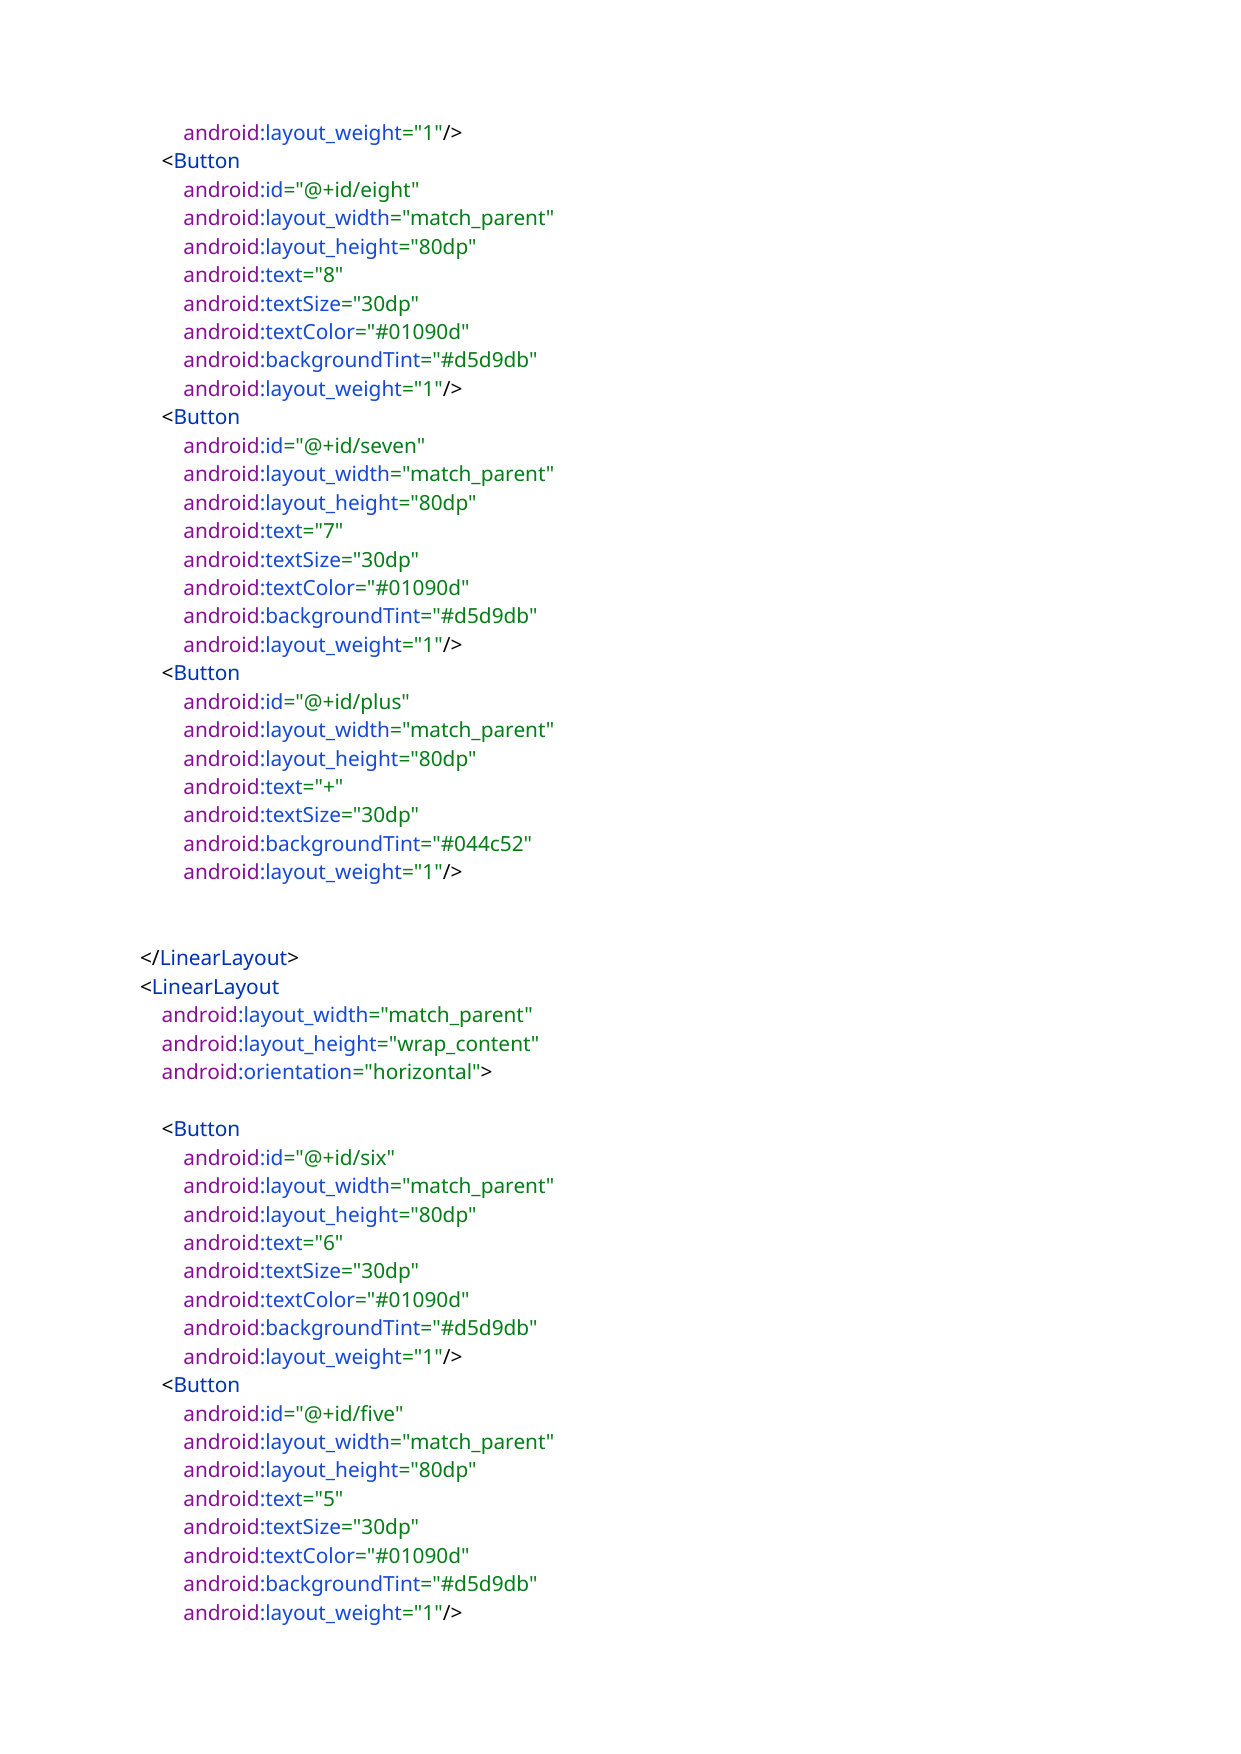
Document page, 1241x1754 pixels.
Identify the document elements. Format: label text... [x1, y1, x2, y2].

text android:layout_weight="1"/> <Button android:id="@+id/eight" android:layout_width="match_parent" android:layout_height="80dp" android:text="8" android:textSize="30dp" android:textColor="#01090d" android:backgroundTint="#d5d9db" android:layout_weight="1"/> <Button android:id="@+id/seven" android:layout_width="match_parent" android:layout_height="80dp" android:text="7" android:textSize="30dp" android:textColor="#01090d" android:backgroundTint="#d5d9db" android:layout_weight="1"/> <Button android:id="@+id/plus" android:layout_width="match_parent" android:layout_height="80dp" android:text="+" android:textSize="30dp" android:backgroundTint="#044c52" android:layout_weight="1"/> </LinearLayout> <LinearLayout android:layout_width="match_parent" android:layout_height="wrap_content" android:orientation="horizontal"> <Button android:id="@+id/six" android:layout_width="match_parent" android:layout_height="80dp" android:text="6" android:textSize="30dp" android:textColor="#01090d" android:backgroundTint="#d5d9db" android:layout_weight="1"/> <Button android:id="@+id/five" android:layout_width="match_parent" android:layout_height="80dp" android:text="5" android:textSize="30dp" android:textColor="#01090d" android:backgroundTint="#d5d9db" android:layout_weight="1"/> [118, 118, 1122, 1626]
